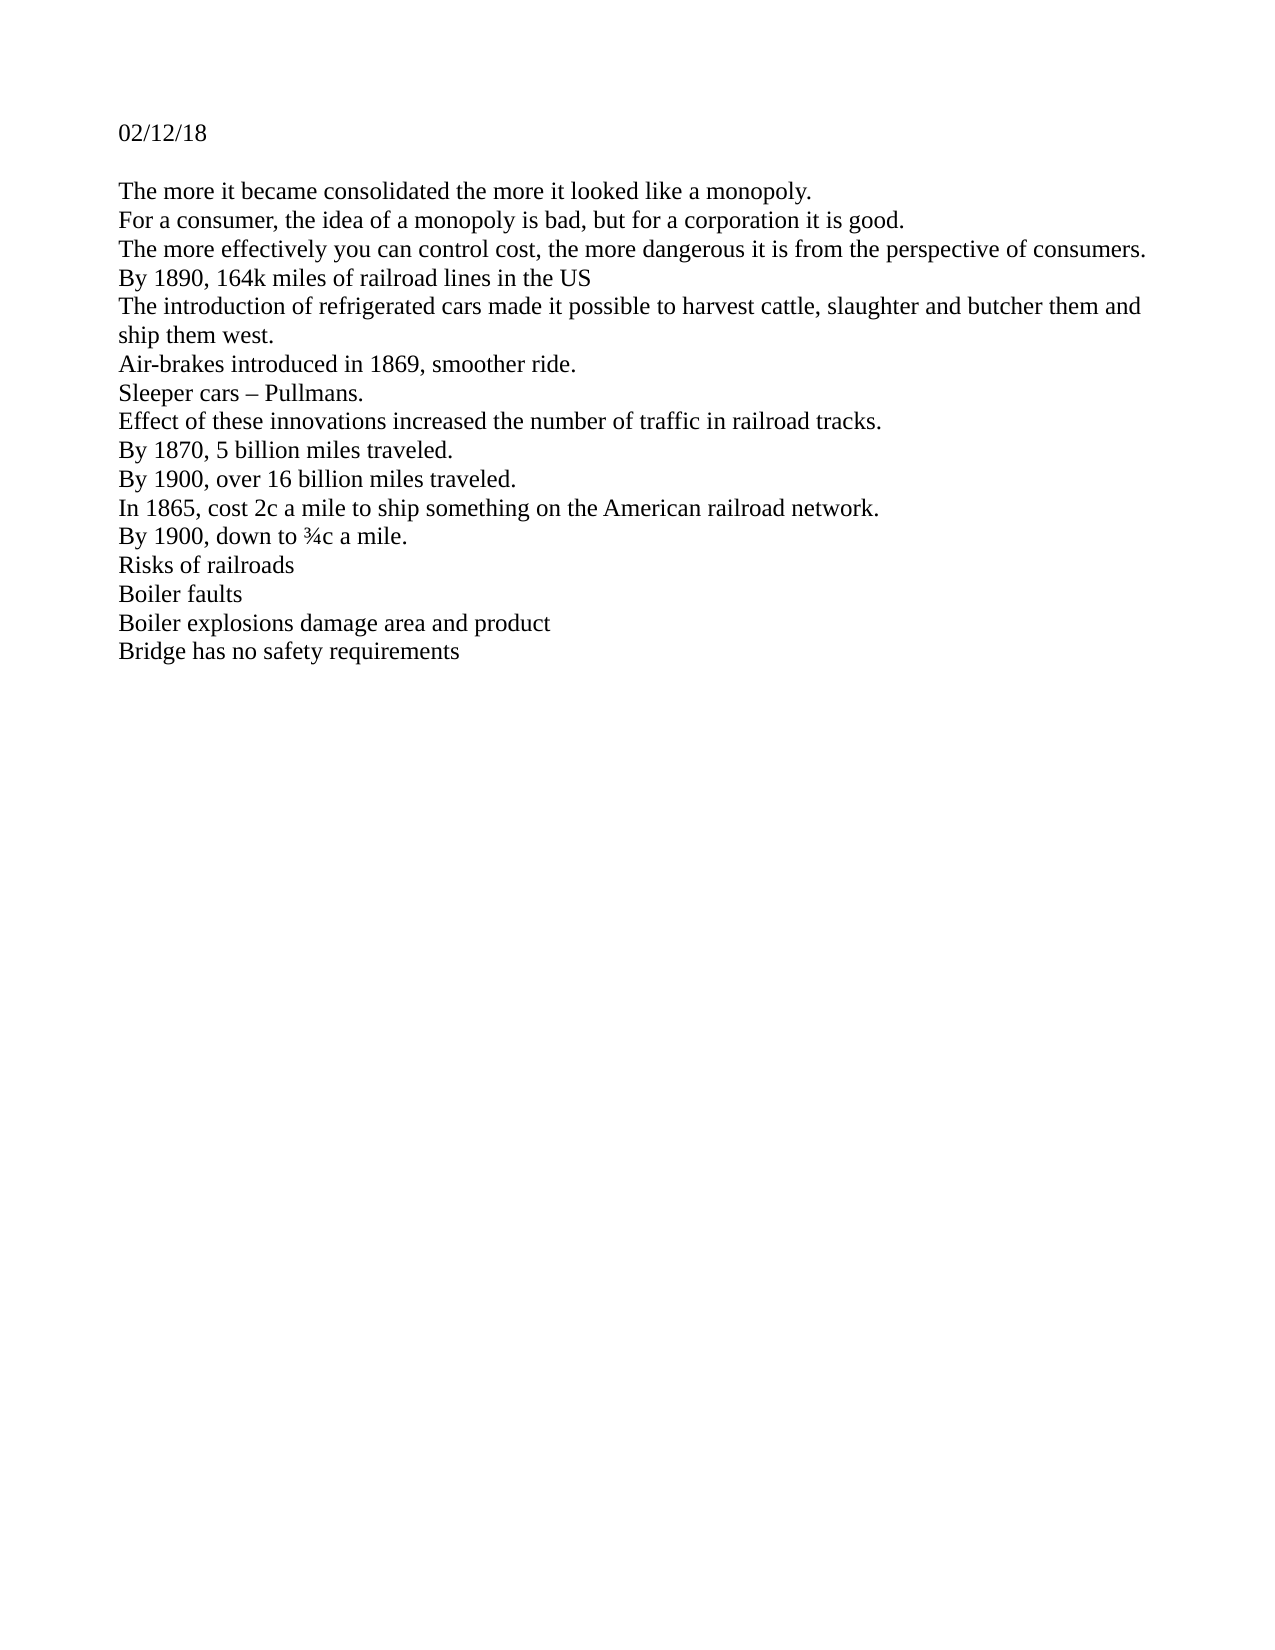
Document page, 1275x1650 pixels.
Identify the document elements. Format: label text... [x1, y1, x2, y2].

text By 1890, 164k miles of railroad lines in the US [118, 263, 1157, 291]
text Boiler faults [118, 579, 1157, 608]
text The introduction of refrigerated cars made it possible to harvest cattle, slaughter and butcher them and ship them west. [118, 291, 1157, 349]
text By 1900, down to ¾c a mile. [118, 521, 1157, 550]
text By 1870, 5 billion miles traveled. [118, 435, 1157, 464]
text Air-brakes introduced in 1869, smoother ride. [118, 349, 1157, 378]
text In 1865, cost 2c a mile to ship something on the American railroad network. [118, 493, 1157, 521]
text Effect of these innovations increased the number of traffic in railroad tracks. [118, 406, 1157, 435]
text Boiler explosions damage area and product [118, 608, 1157, 636]
text Sleeper cars – Pullmans. [118, 378, 1157, 406]
text Risks of railroads [118, 550, 1157, 579]
text By 1900, over 16 billion miles traveled. [118, 464, 1157, 493]
text Bridge has no safety requirements [118, 636, 1157, 665]
text The more it became consolidated the more it looked like a monopoly. [118, 176, 1157, 205]
text For a consumer, the idea of a monopoly is bad, but for a corporation it is good. [118, 205, 1157, 234]
text The more effectively you can control cost, the more dangerous it is from the perspective of consumers. [118, 234, 1157, 263]
